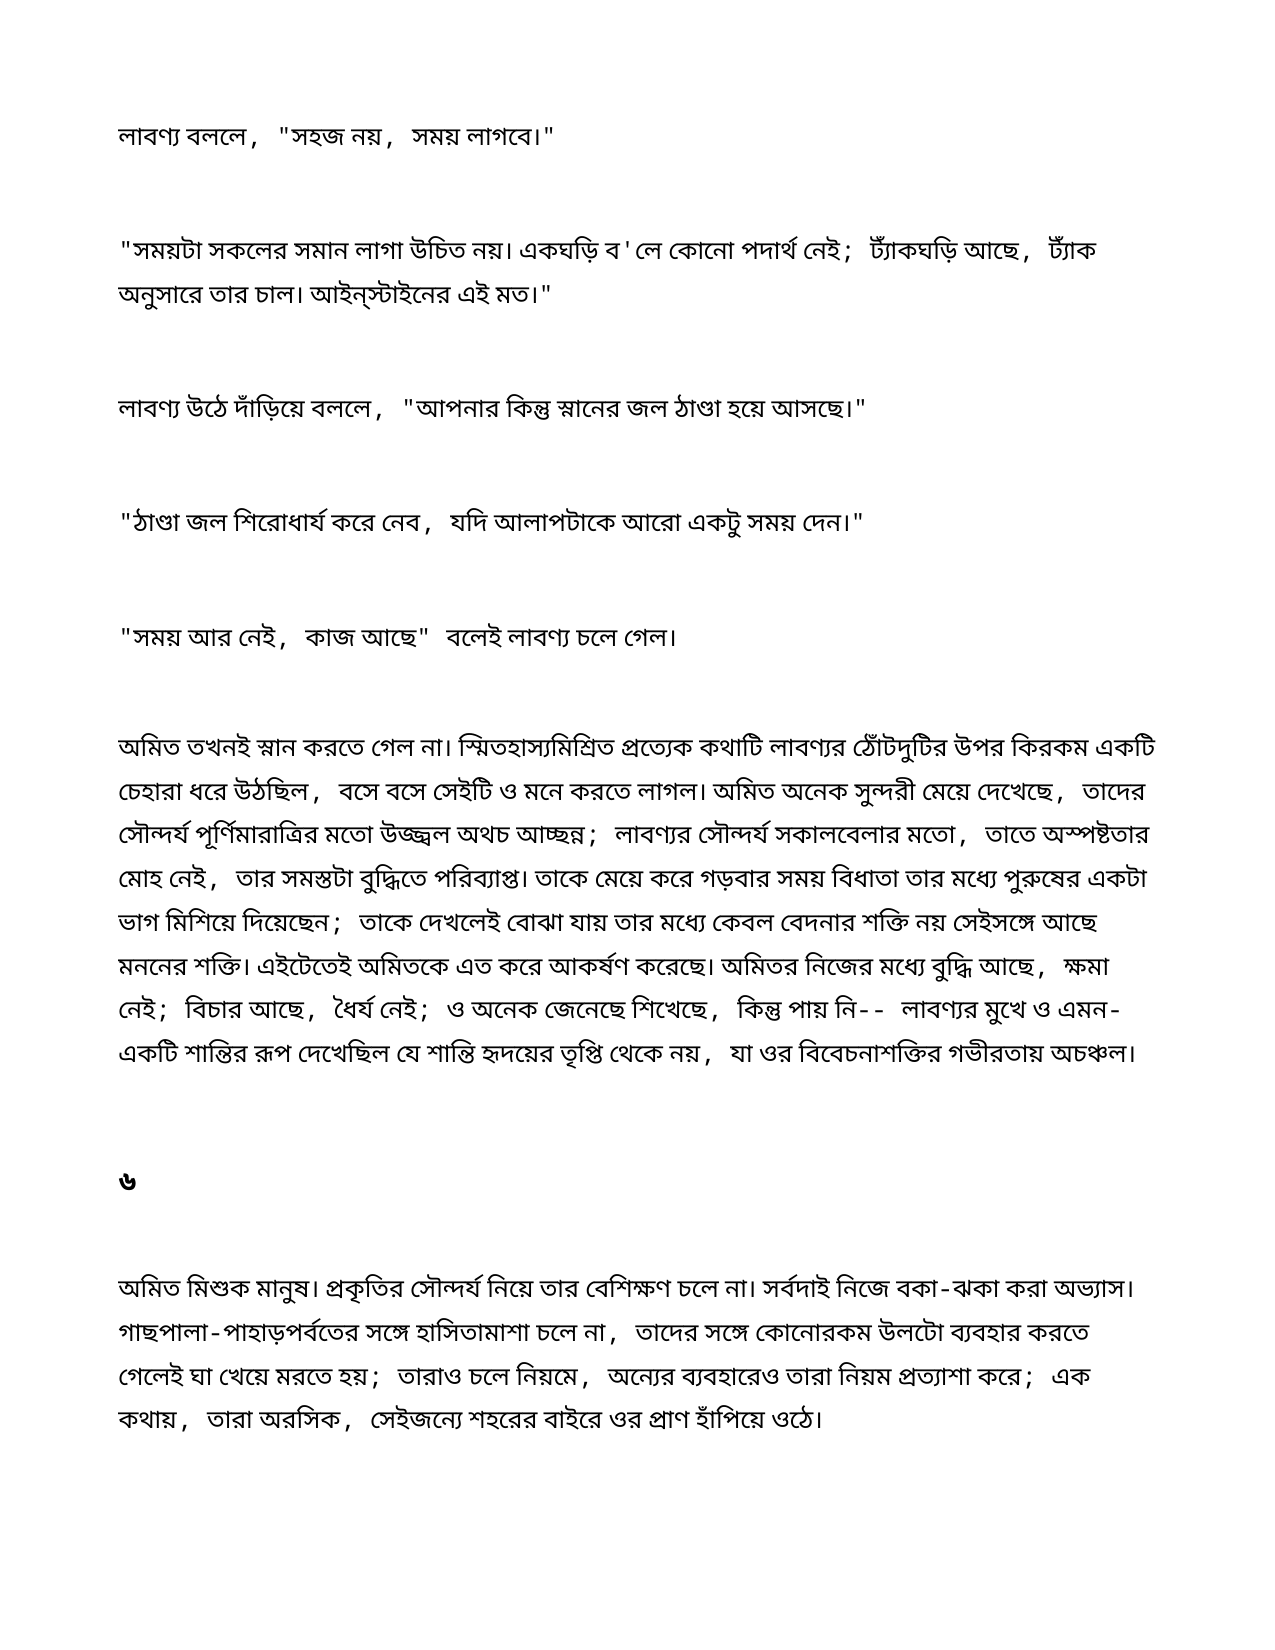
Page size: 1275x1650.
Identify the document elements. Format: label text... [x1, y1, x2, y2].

text "সময়টা সকলের সমান লাগা উচিত নয়। একঘড়ি ব'লে কোনো পদার্থ নেই; ট্যাঁকঘড়ি আছে, ট্যাঁক অনুসারে তার চাল। আইন্‌স্টাইনের এই মত।" [118, 232, 1157, 313]
text অমিত তখনই স্নান করতে গেল না। স্মিতহাস্যমিশ্রিত প্রত্যেক কথাটি লাবণ্যর ঠোঁটদুটির উপর কিরকম একটি চেহারা ধরে উঠছিল, বসে বসে সেইটি ও মনে করতে লাগল। অমিত অনেক সুন্দরী মেয়ে দেখেছে, তাদের সৌন্দর্য পূর্ণিমারাত্রির মতো উজ্জ্বল অথচ আচ্ছন্ন; লাবণ্যর সৌন্দর্য সকালবেলার মতো, তাতে অস্পষ্টতার মোহ নেই, তার সমস্তটা বুদ্ধিতে পরিব্যাপ্ত। তাকে মেয়ে করে গড়বার সময় বিধাতা তার মধ্যে পুরুষের একটা ভাগ মিশিয়ে দিয়েছেন; তাকে দেখলেই বোঝা যায় তার মধ্যে কেবল বেদনার শক্তি নয় সেইসঙ্গে আছে মননের শক্তি। এইটেতেই অমিতকে এত করে আকর্ষণ করেছে। অমিতর নিজের মধ্যে বুদ্ধি আছে, ক্ষমা নেই; বিচার আছে, ধৈর্য নেই; ও অনেক জেনেছে শিখেছে, কিন্তু পায় নি-- লাবণ্যর মুখে ও এমন-একটি শান্তির রূপ দেখেছিল যে শান্তি হৃদয়ের তৃপ্তি থেকে নয়, যা ওর বিবেচনাশক্তির গভীরতায় অচঞ্চল। [118, 734, 1157, 1073]
text অমিত মিশুক মানুষ। প্রকৃতির সৌন্দর্য নিয়ে তার বেশিক্ষণ চলে না। সর্বদাই নিজে বকা-ঝকা করা অভ্যাস। গাছপালা-পাহাড়পর্বতের সঙ্গে হাসিতামাশা চলে না, তাদের সঙ্গে কোনোরকম উলটো ব্যবহার করতে গেলেই ঘা খেয়ে মরতে হয়; তারাও চলে নিয়মে, অন্যের ব্যবহারেও তারা নিয়ম প্রত্যাশা করে; এক কথায়, তারা অরসিক, সেইজন্যে শহরের বাইরে ওর প্রাণ হাঁপিয়ে ওঠে। [118, 1271, 1157, 1439]
text লাবণ্য উঠে দাঁড়িয়ে বললে, "আপনার কিন্তু স্নানের জল ঠাণ্ডা হয়ে আসছে।" [118, 391, 1157, 428]
text "সময় আর নেই, কাজ আছে" বলেই লাবণ্য চলে গেল। [118, 619, 1157, 656]
text "ঠাণ্ডা জল শিরোধার্য করে নেব, যদি আলাপটাকে আরো একটু সময় দেন।" [118, 505, 1157, 542]
text লাবণ্য বললে, "সহজ নয়, সময় লাগবে।" [118, 118, 1157, 155]
subtitle ৬ [118, 1164, 1157, 1203]
